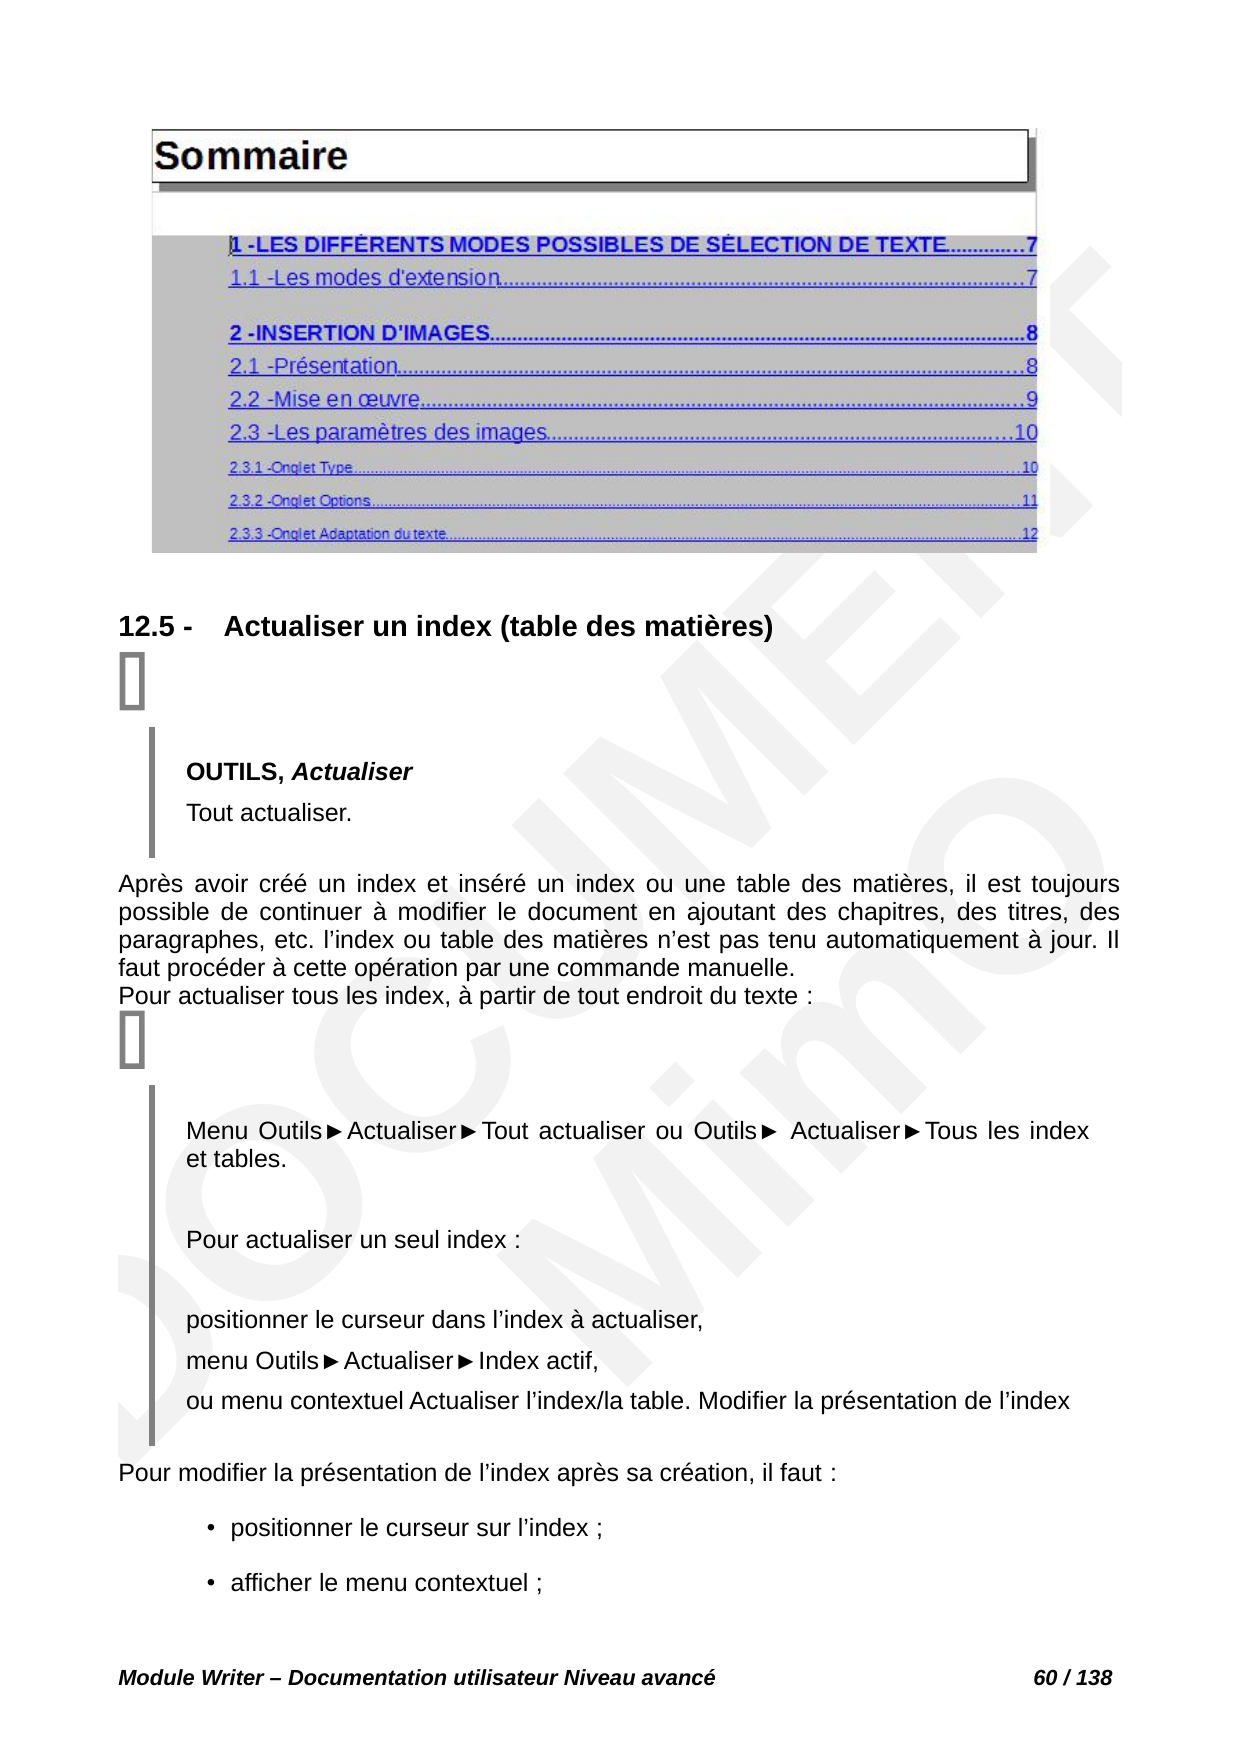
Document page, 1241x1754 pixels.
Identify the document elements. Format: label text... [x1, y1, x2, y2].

text OUTILS, Actualiser [155, 727, 1122, 767]
text Tout actualiser. [155, 767, 1122, 858]
text menu Outils►Actualiser►Index actif, [155, 1315, 1122, 1356]
text 8 [118, 651, 1122, 727]
text Menu Outils►Actualiser►Tout actualiser ou Outils► Actualiser►Tous les index et tables. [155, 1085, 1122, 1172]
picture [151, 128, 1050, 553]
text ou menu contextuel Actualiser l’index/la table. Modifier la présentation de l’index [155, 1356, 1122, 1446]
text Pour actualiser tous les index, à partir de tout endroit du texte : [118, 982, 1122, 1010]
list afficher le menu contextuel ; [207, 1569, 1122, 1597]
text Pour modifier la présentation de l’index après sa création, il faut : [118, 1459, 1122, 1487]
text positionner le curseur dans l’index à actualiser, [155, 1275, 1122, 1315]
text 8 [118, 1010, 1122, 1085]
list positionner le curseur sur l’index ; [207, 1514, 1122, 1542]
text Après avoir créé un index et inséré un index ou une table des matières, il est toujours possible de continuer à modifier le document en ajoutant des chapitres, des titres, des paragraphes, etc. l’index ou table des matières n’est pas tenu automatiquement à jour. Il faut procéder à cette opération par une commande manuelle. [118, 870, 1122, 982]
text Pour actualiser un seul index : [155, 1194, 1122, 1253]
subtitle Actualiser un index (table des matières) [118, 610, 1122, 643]
